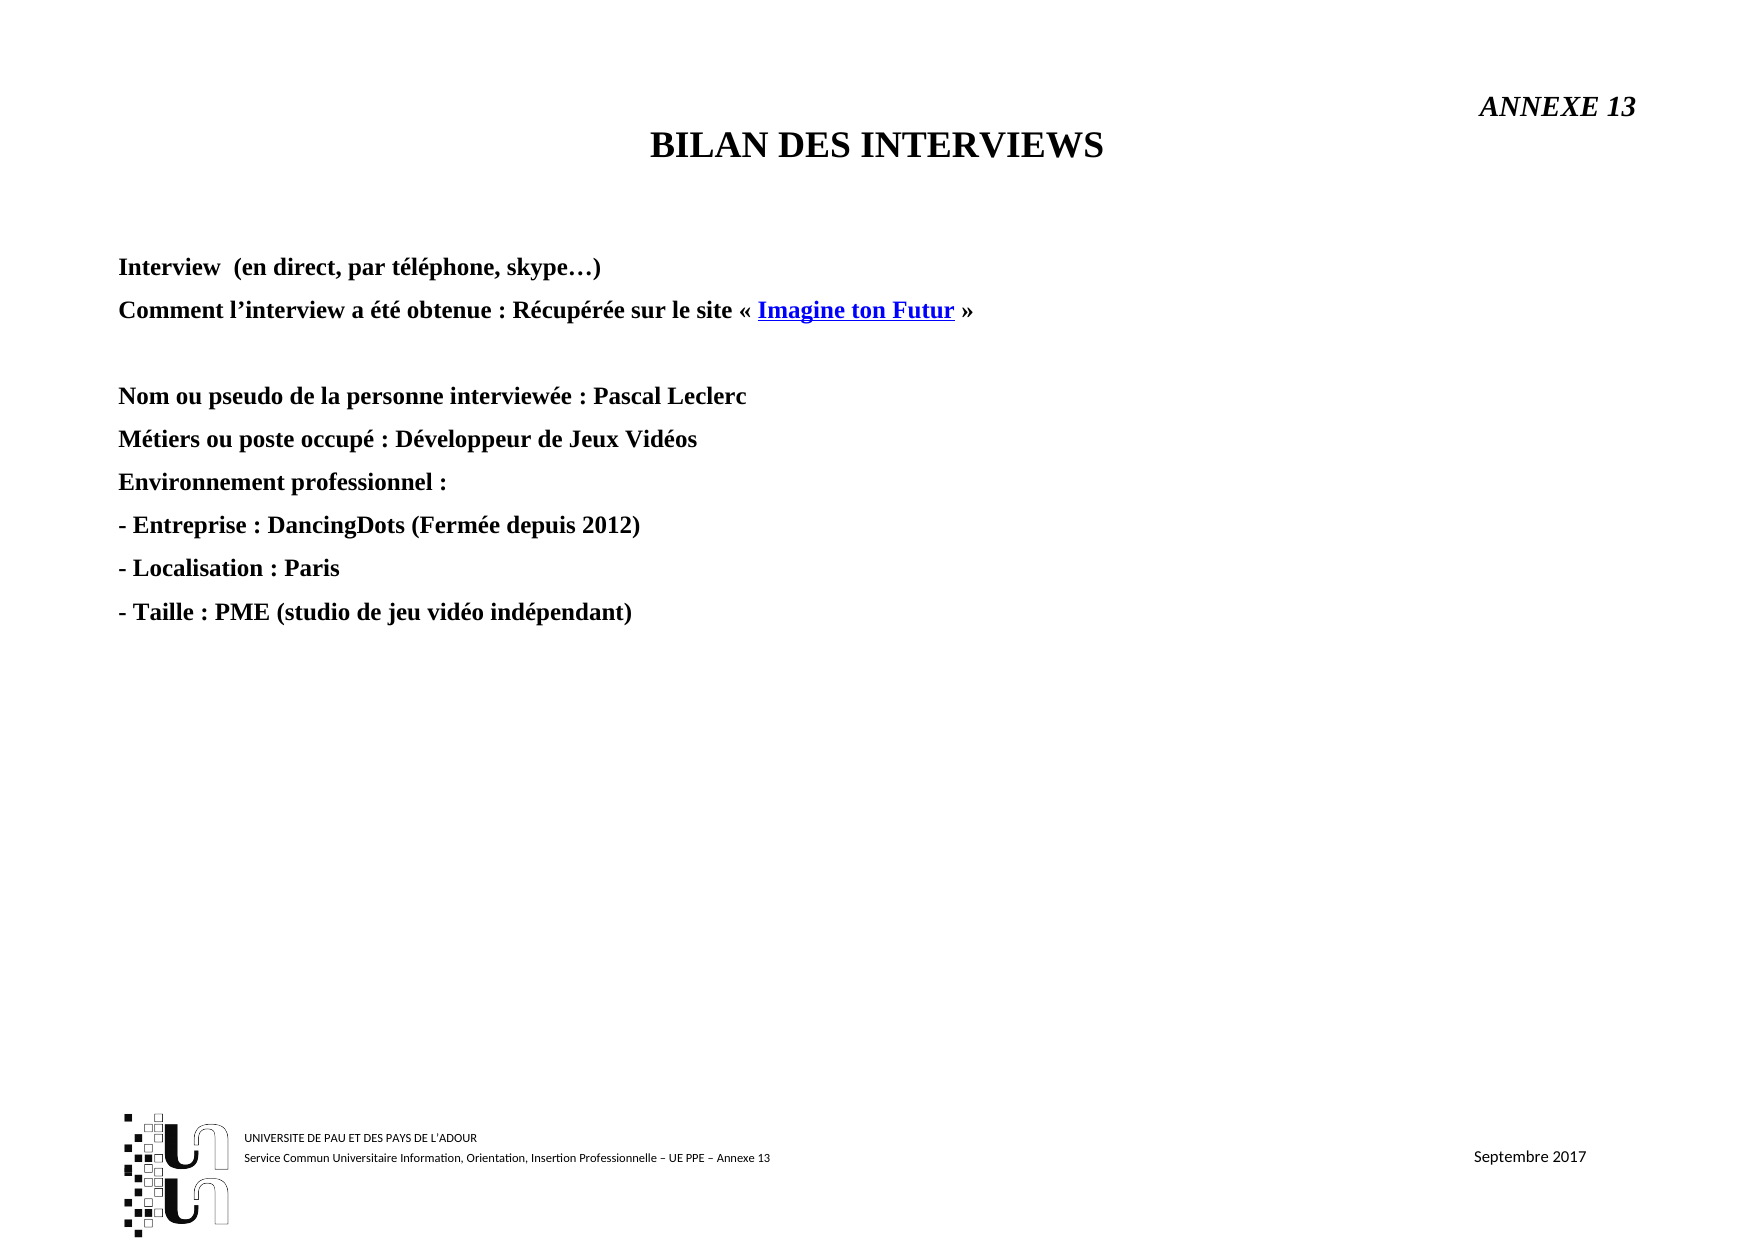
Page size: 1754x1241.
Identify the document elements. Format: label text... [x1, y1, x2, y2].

subtitle ANNEXE 13 [118, 89, 1636, 122]
text Interview (en direct, par téléphone, skype…) [118, 252, 1636, 280]
text - Entreprise : DancingDots (Fermée depuis 2012) [118, 510, 1636, 539]
text - Localisation : Paris [118, 553, 1636, 582]
text Nom ou pseudo de la personne interviewée : Pascal Leclerc [118, 381, 1636, 410]
text Environnement professionnel : [118, 467, 1636, 496]
text Comment l’interview a été obtenue : Récupérée sur le site « Imagine ton Futur » [118, 295, 1636, 323]
text Métiers ou poste occupé : Développeur de Jeux Vidéos [118, 424, 1636, 453]
picture [118, 1107, 237, 1241]
text - Taille : PME (studio de jeu vidéo indépendant) [118, 597, 1636, 625]
subtitle BILAN DES INTERVIEWS [118, 122, 1636, 165]
